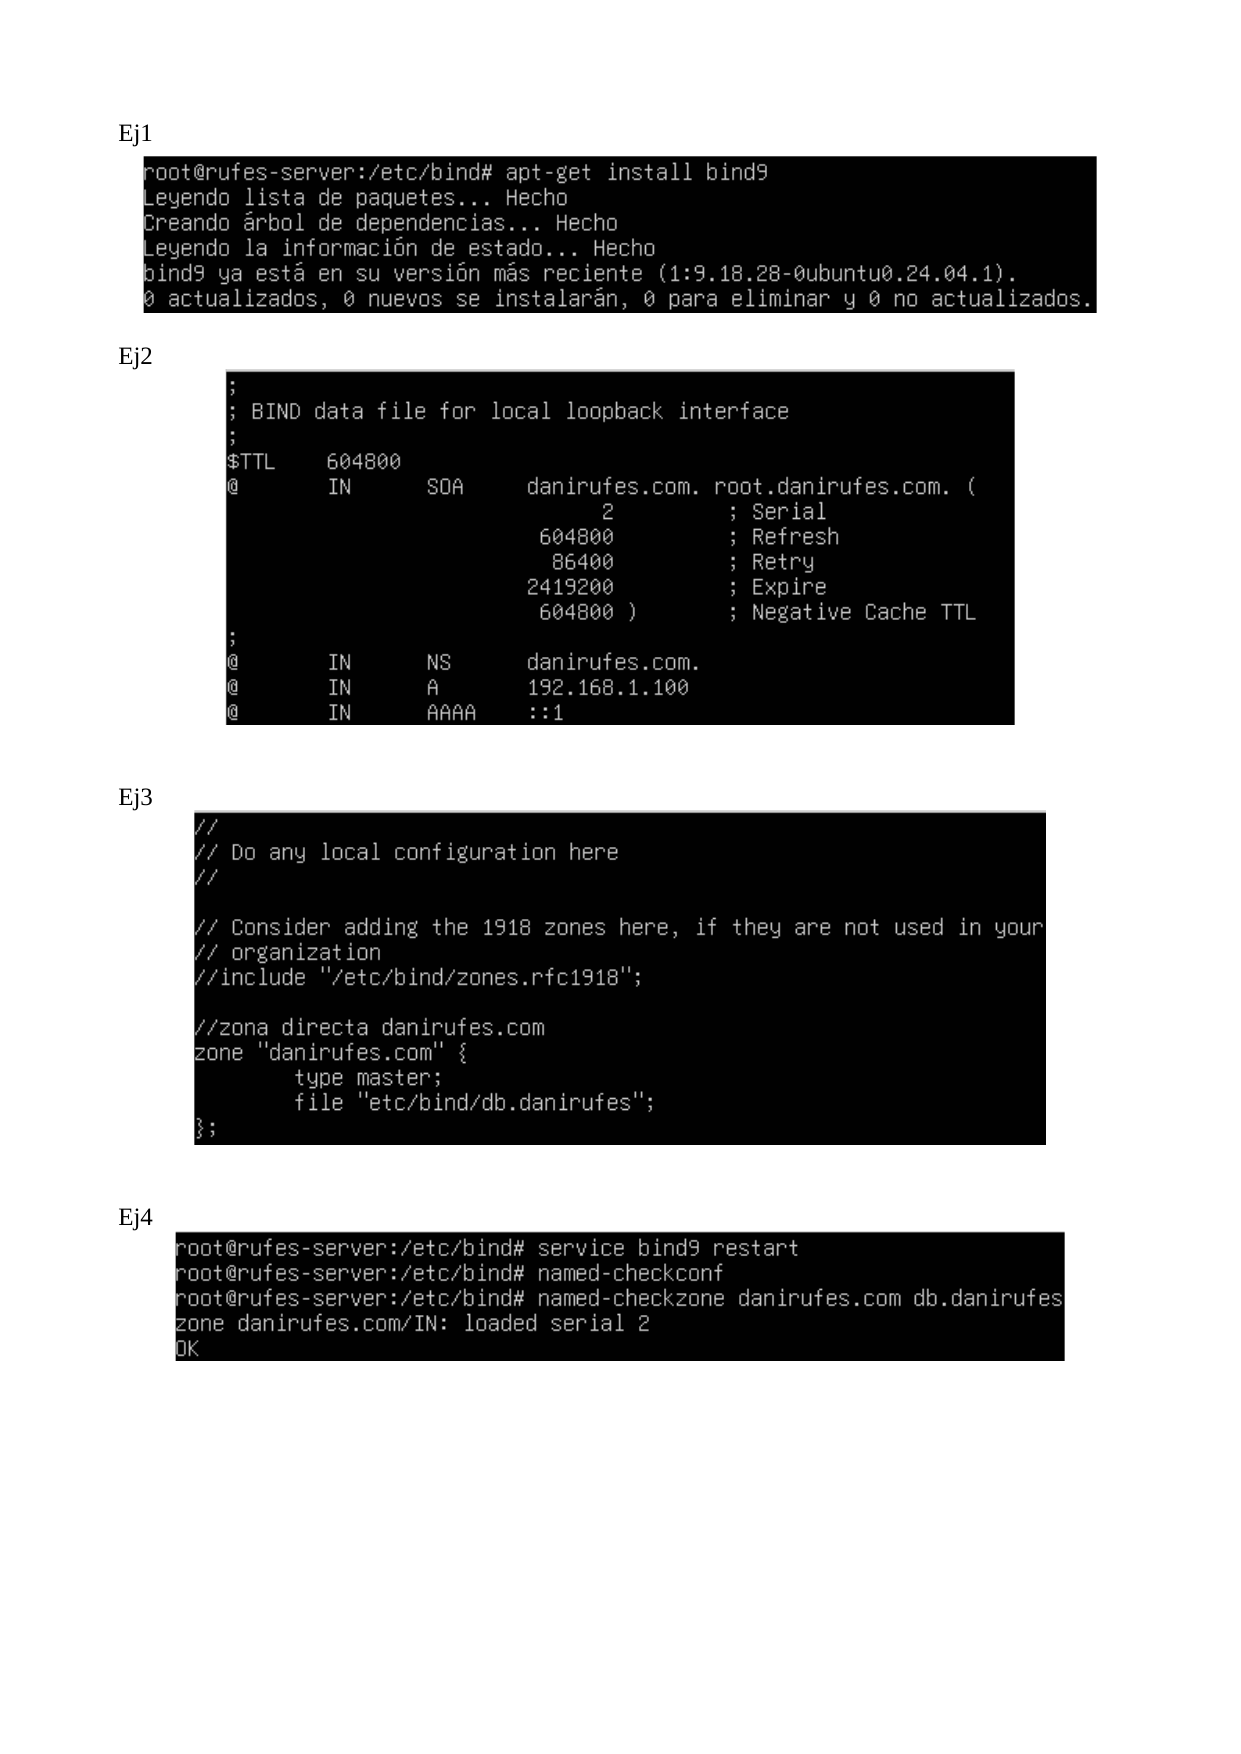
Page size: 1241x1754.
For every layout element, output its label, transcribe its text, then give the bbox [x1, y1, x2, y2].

text Ej1 [118, 118, 1122, 147]
picture [225, 369, 1015, 725]
text Ej4 [118, 1202, 1122, 1231]
picture [194, 810, 1046, 1145]
text Ej2 [118, 341, 1122, 370]
text Ej3 [118, 782, 1122, 811]
picture [143, 156, 1097, 313]
picture [175, 1231, 1065, 1361]
